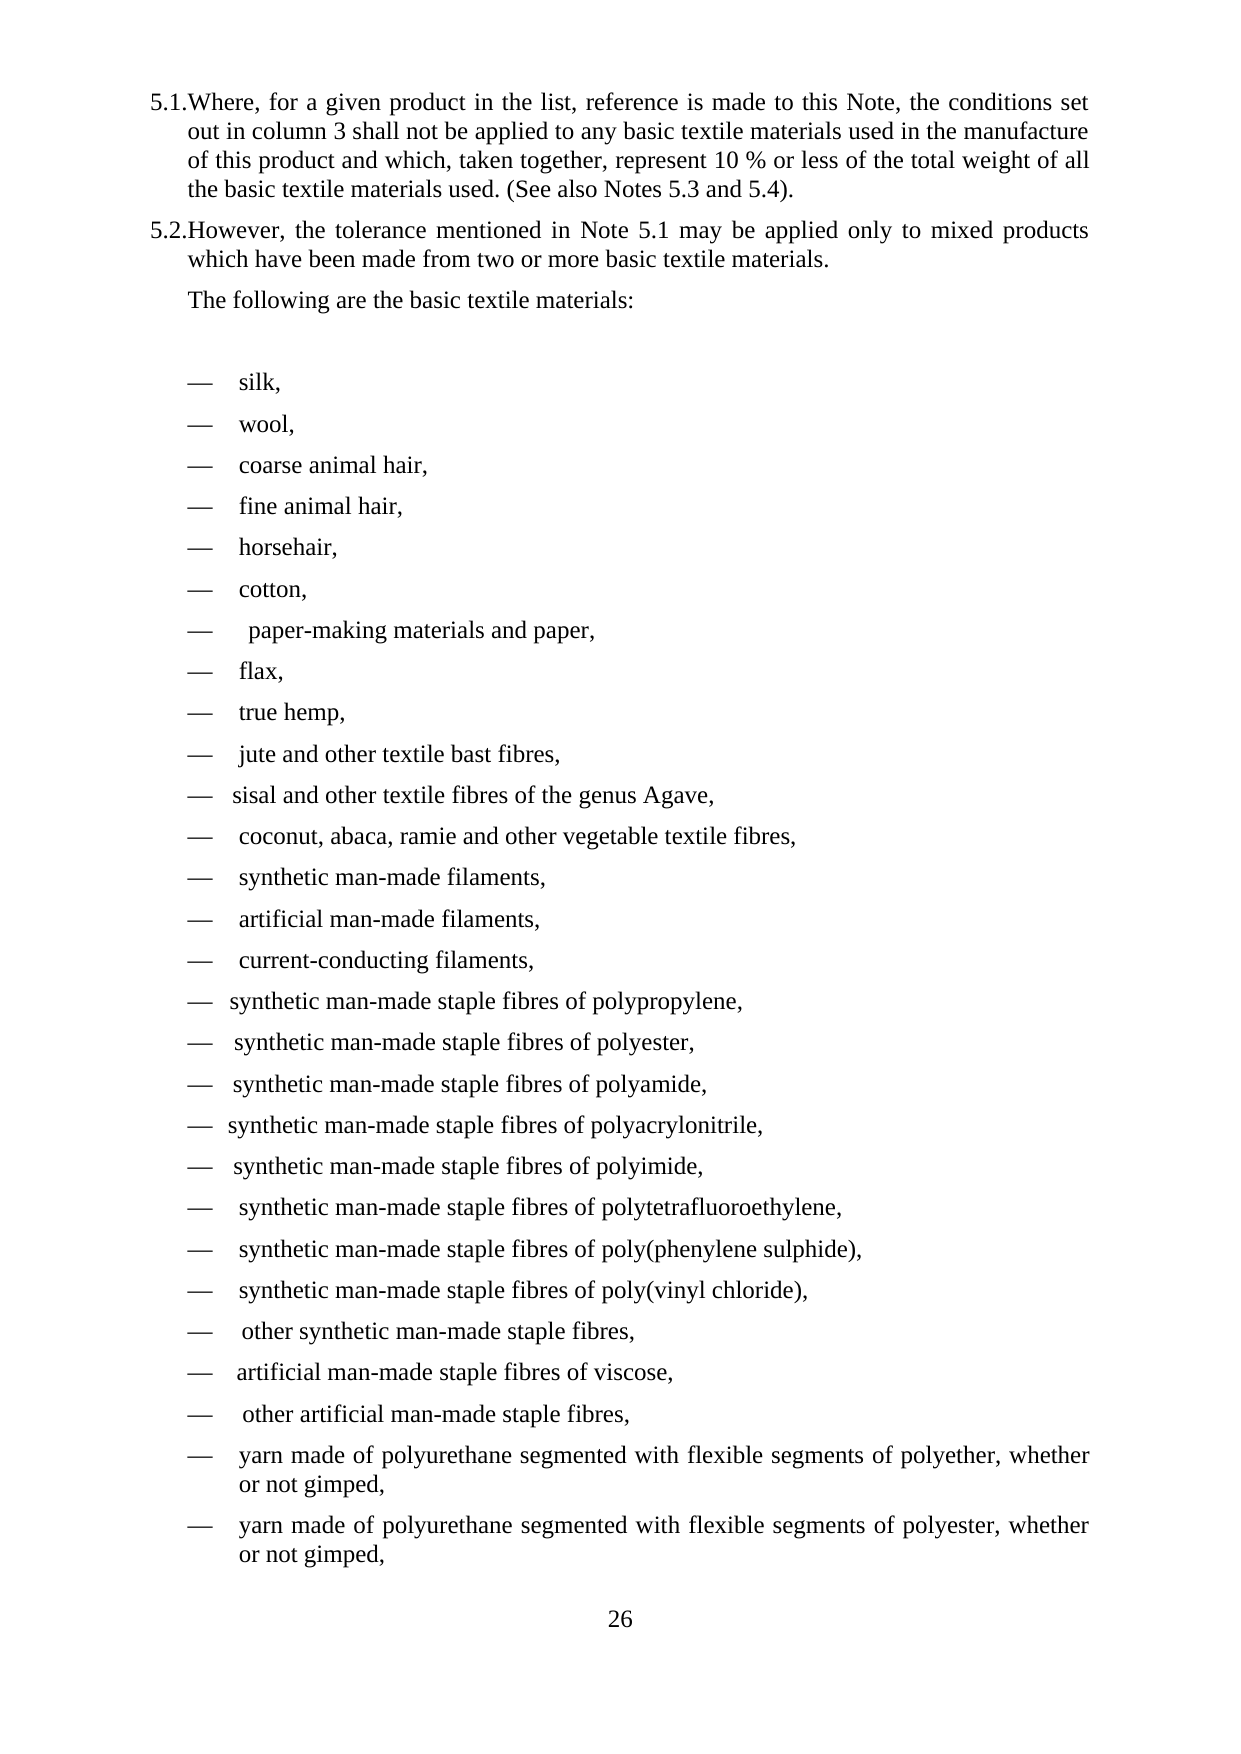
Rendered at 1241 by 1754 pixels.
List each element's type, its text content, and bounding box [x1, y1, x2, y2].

table_header — [188, 561, 238, 602]
table_header coarse animal hair, [239, 438, 1090, 479]
table_header other artificial man-made staple fibres, [242, 1386, 1090, 1427]
table_header — [188, 891, 238, 932]
table_header — [188, 1139, 233, 1180]
table_header synthetic man-made staple fibres of polyacrylonitrile, [228, 1098, 1090, 1139]
table_header — [188, 850, 238, 891]
table_header jute and other textile bast fibres, [239, 726, 1090, 767]
table_header — [188, 974, 229, 1015]
table_header synthetic man-made staple fibres of polyester, [234, 1015, 1090, 1056]
table_header artificial man-made filaments, [239, 891, 1090, 932]
table_header — [188, 644, 238, 685]
table_header true hemp, [239, 685, 1090, 726]
table_header horsehair, [239, 520, 1090, 561]
table_header — [188, 1221, 238, 1262]
table_header — [188, 768, 232, 809]
table_header — [188, 479, 238, 520]
table_header yarn made of polyurethane segmented with flexible segments of polyester, whether or not gimped, [239, 1498, 1090, 1567]
table_header coconut, abaca, ramie and other vegetable textile fibres, [239, 809, 1090, 850]
table_header — [188, 1263, 238, 1304]
table_header artificial man-made staple fibres of viscose, [236, 1345, 1090, 1386]
table_header 5.2. [150, 203, 187, 1567]
table_header — [188, 1345, 236, 1386]
table_header synthetic man-made staple fibres of polypropylene, [229, 974, 1090, 1015]
table_header synthetic man-made staple fibres of poly(vinyl chloride), [239, 1263, 1090, 1304]
table_header However, the tolerance mentioned in Note 5.1 may be applied only to mixed products which have been made from two or more basic textile materials. The following are the basic textile materials: Example: A yarn, of heading 5205, made from cotton fibres of heading 5203 and synthetic staple fibres of heading 5506, is a mixed yarn. Therefore, non-originating synthetic staple fibres which do not satisfy the origin-rules (which require manufacture from chemical materials or textile pulp) may be used, provided that their total weight does not exceed 10 % of the weight of the yarn. Example: A woollen fabric, of heading 5112, made from woollen yarn of heading 5107 and synthetic yarn of staple fibres of heading 5509, is a mixed fabric. Therefore, synthetic yarn which does not satisfy the origin-rules (which require manufacture from chemical materials or textile pulp), or woollen yarn which does not satisfy the origin-rules (which require manufacture from natural fibres, not carded or combed or otherwise prepared for spinning), or a combination of the two, may be used, provided that their total weight does not exceed 10 % of the weight of the fabric. Example: Tufted textile fabric, of heading 5802, made from cotton yarn of heading 5205 and cotton fabric of heading 5210, is a only mixed product if the cotton fabric is itself a mixed fabric made from yarns classified in two separate headings, or if the cotton yarns used are themselves mixtures. Example: If the tufted textile fabric concerned had been made from cotton yarn of heading 5205 and synthetic fabric of heading 5407, then, obviously, the yarns used are two separate basic textile materials and the tufted textile fabric is, accordingly, a mixed product. [188, 203, 1090, 554]
table_header — [188, 685, 238, 726]
table_header sisal and other textile fibres of the genus Agave, [232, 768, 1090, 809]
table_header — [188, 520, 238, 561]
table_header — [188, 726, 238, 767]
table_header synthetic man-made staple fibres of polyimide, [233, 1139, 1090, 1180]
table_header — [188, 1498, 238, 1567]
table_header cotton, [239, 561, 1090, 602]
table_header yarn made of polyurethane segmented with flexible segments of polyether, whether or not gimped, [239, 1428, 1090, 1497]
table_header — [188, 1056, 233, 1097]
table_header synthetic man-made filaments, [239, 850, 1090, 891]
table_header 5.1. [150, 75, 187, 202]
table_header wool, [239, 396, 1090, 437]
table_header Where, for a given product in the list, reference is made to this Note, the conditions set out in column 3 shall not be applied to any basic textile materials used in the manufacture of this product and which, taken together, represent 10 % or less of the total weight of all the basic textile materials used. (See also Notes 5.3 and 5.4). [188, 75, 1090, 202]
table_header — [188, 603, 248, 644]
table_header — [188, 396, 238, 437]
table_header silk, [239, 355, 1090, 396]
table_header flax, [239, 644, 1090, 685]
table_header paper-making materials and paper, [248, 603, 1090, 644]
table_header — [188, 809, 238, 850]
table_header other synthetic man-made staple fibres, [241, 1304, 1090, 1345]
table_header — [188, 933, 238, 974]
table_header current-conducting filaments, [239, 933, 1090, 974]
table_header — [188, 1180, 238, 1221]
table_header — [188, 1098, 228, 1139]
table_header — [188, 1428, 238, 1497]
table_header — [188, 1386, 242, 1427]
table_header — [188, 438, 238, 479]
table_header — [188, 1015, 234, 1056]
table_header — [188, 1304, 241, 1345]
table_header — [188, 355, 238, 396]
table_header synthetic man-made staple fibres of polytetrafluoroethylene, [239, 1180, 1090, 1221]
table_header fine animal hair, [239, 479, 1090, 520]
table_header synthetic man-made staple fibres of poly(phenylene sulphide), [239, 1221, 1090, 1262]
table_header synthetic man-made staple fibres of polyamide, [233, 1056, 1090, 1097]
